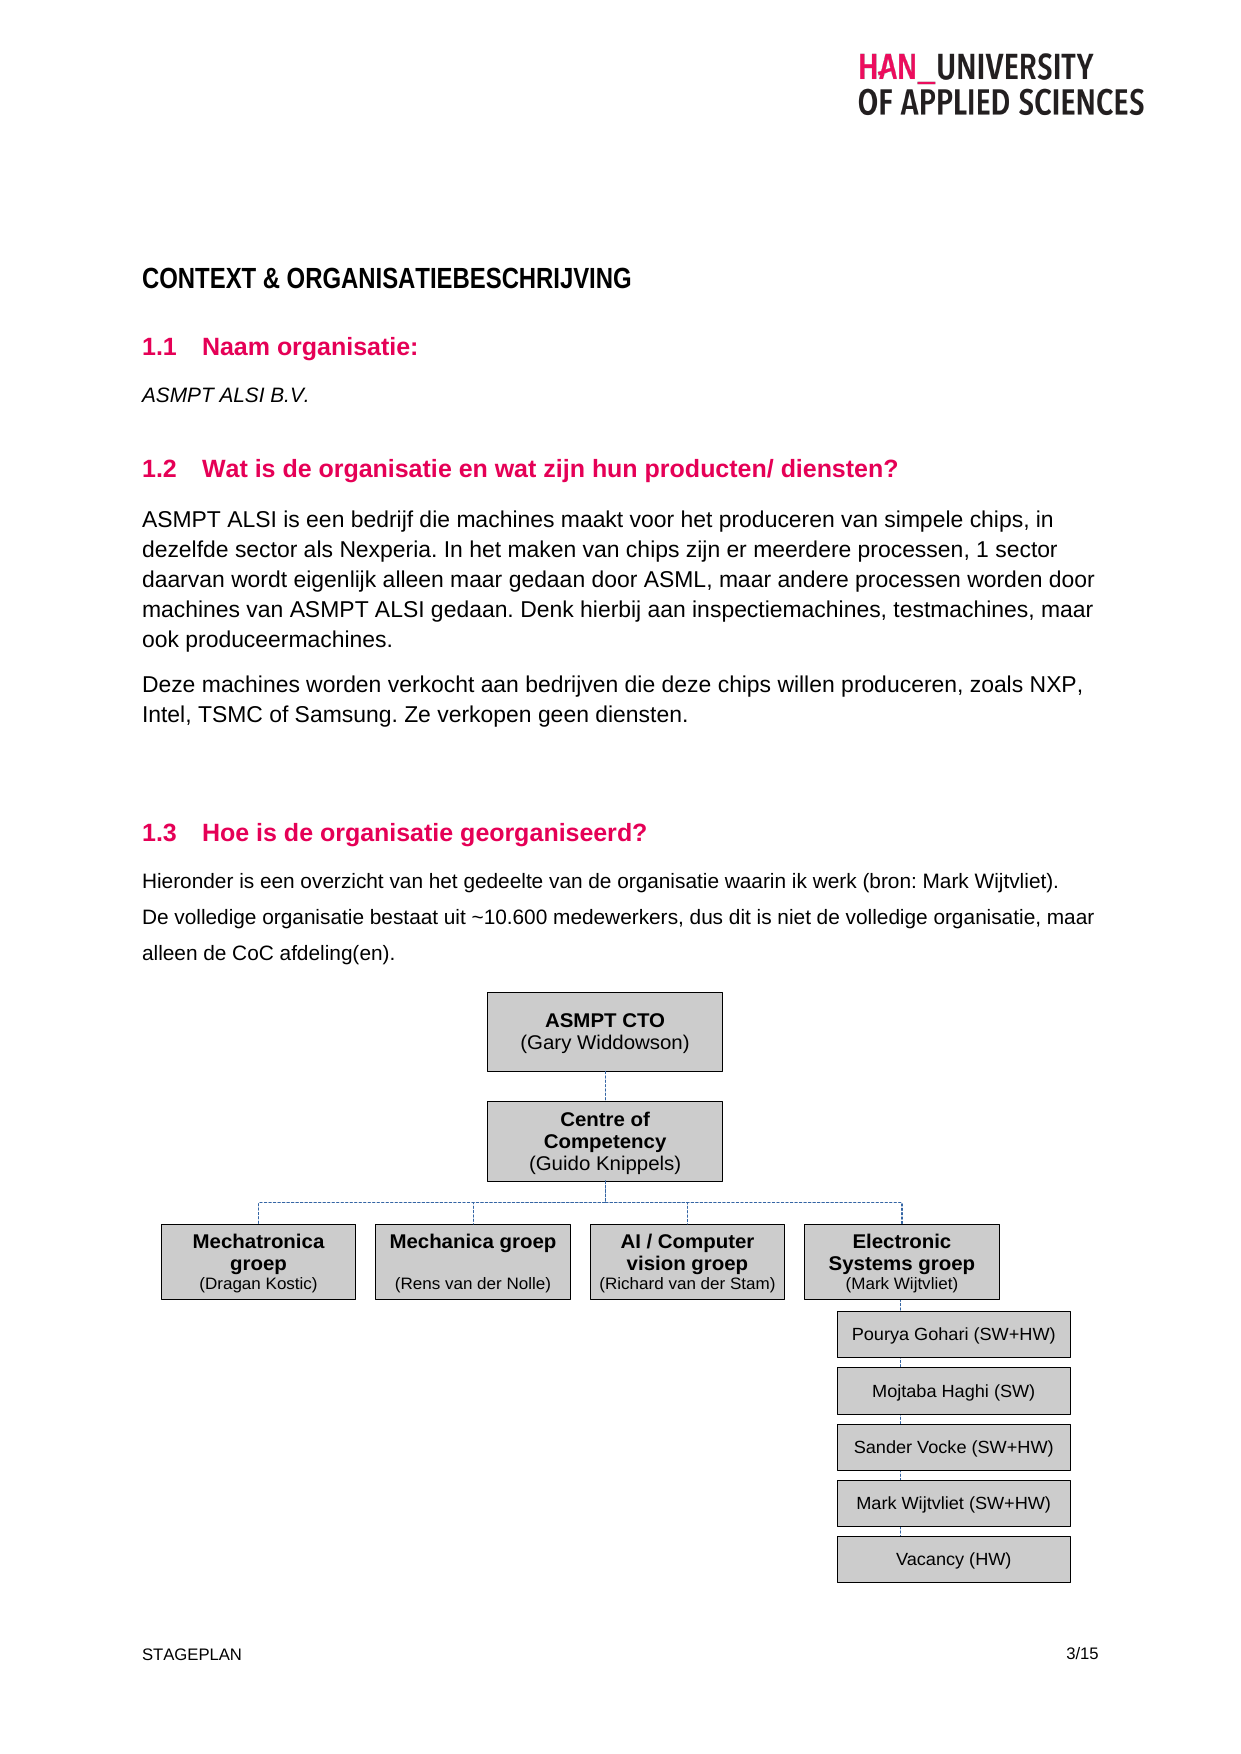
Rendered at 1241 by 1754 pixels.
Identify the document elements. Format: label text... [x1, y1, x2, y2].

subtitle Context & organisatiebeschrijving [142, 261, 1098, 295]
text De volledige organisatie bestaat uit ~10.600 medewerkers, dus dit is niet de volledige organisatie, maar alleen de CoC afdeling(en). [142, 905, 1098, 965]
subtitle Naam organisatie: [142, 332, 1098, 360]
text Hieronder is een overzicht van het gedeelte van de organisatie waarin ik werk (bron: Mark Wijtvliet). [142, 869, 1098, 893]
text ASMPT ALSI B.V. [142, 383, 1098, 407]
subtitle Hoe is de organisatie georganiseerd? [142, 818, 1098, 847]
text Deze machines worden verkocht aan bedrijven die deze chips willen produceren, zoals NXP, Intel, TSMC of Samsung. Ze verkopen geen diensten. [142, 671, 1098, 728]
text ASMPT ALSI is een bedrijf die machines maakt voor het produceren van simpele chips, in dezelfde sector als Nexperia. In het maken van chips zijn er meerdere processen, 1 sector daarvan wordt eigenlijk alleen maar gedaan door ASML, maar andere processen worden door machines van ASMPT ALSI gedaan. Denk hierbij aan inspectiemachines, testmachines, maar ook produceermachines. [142, 506, 1098, 653]
picture [805, 0, 1218, 169]
subtitle Wat is de organisatie en wat zijn hun producten/ diensten? [142, 454, 1098, 483]
